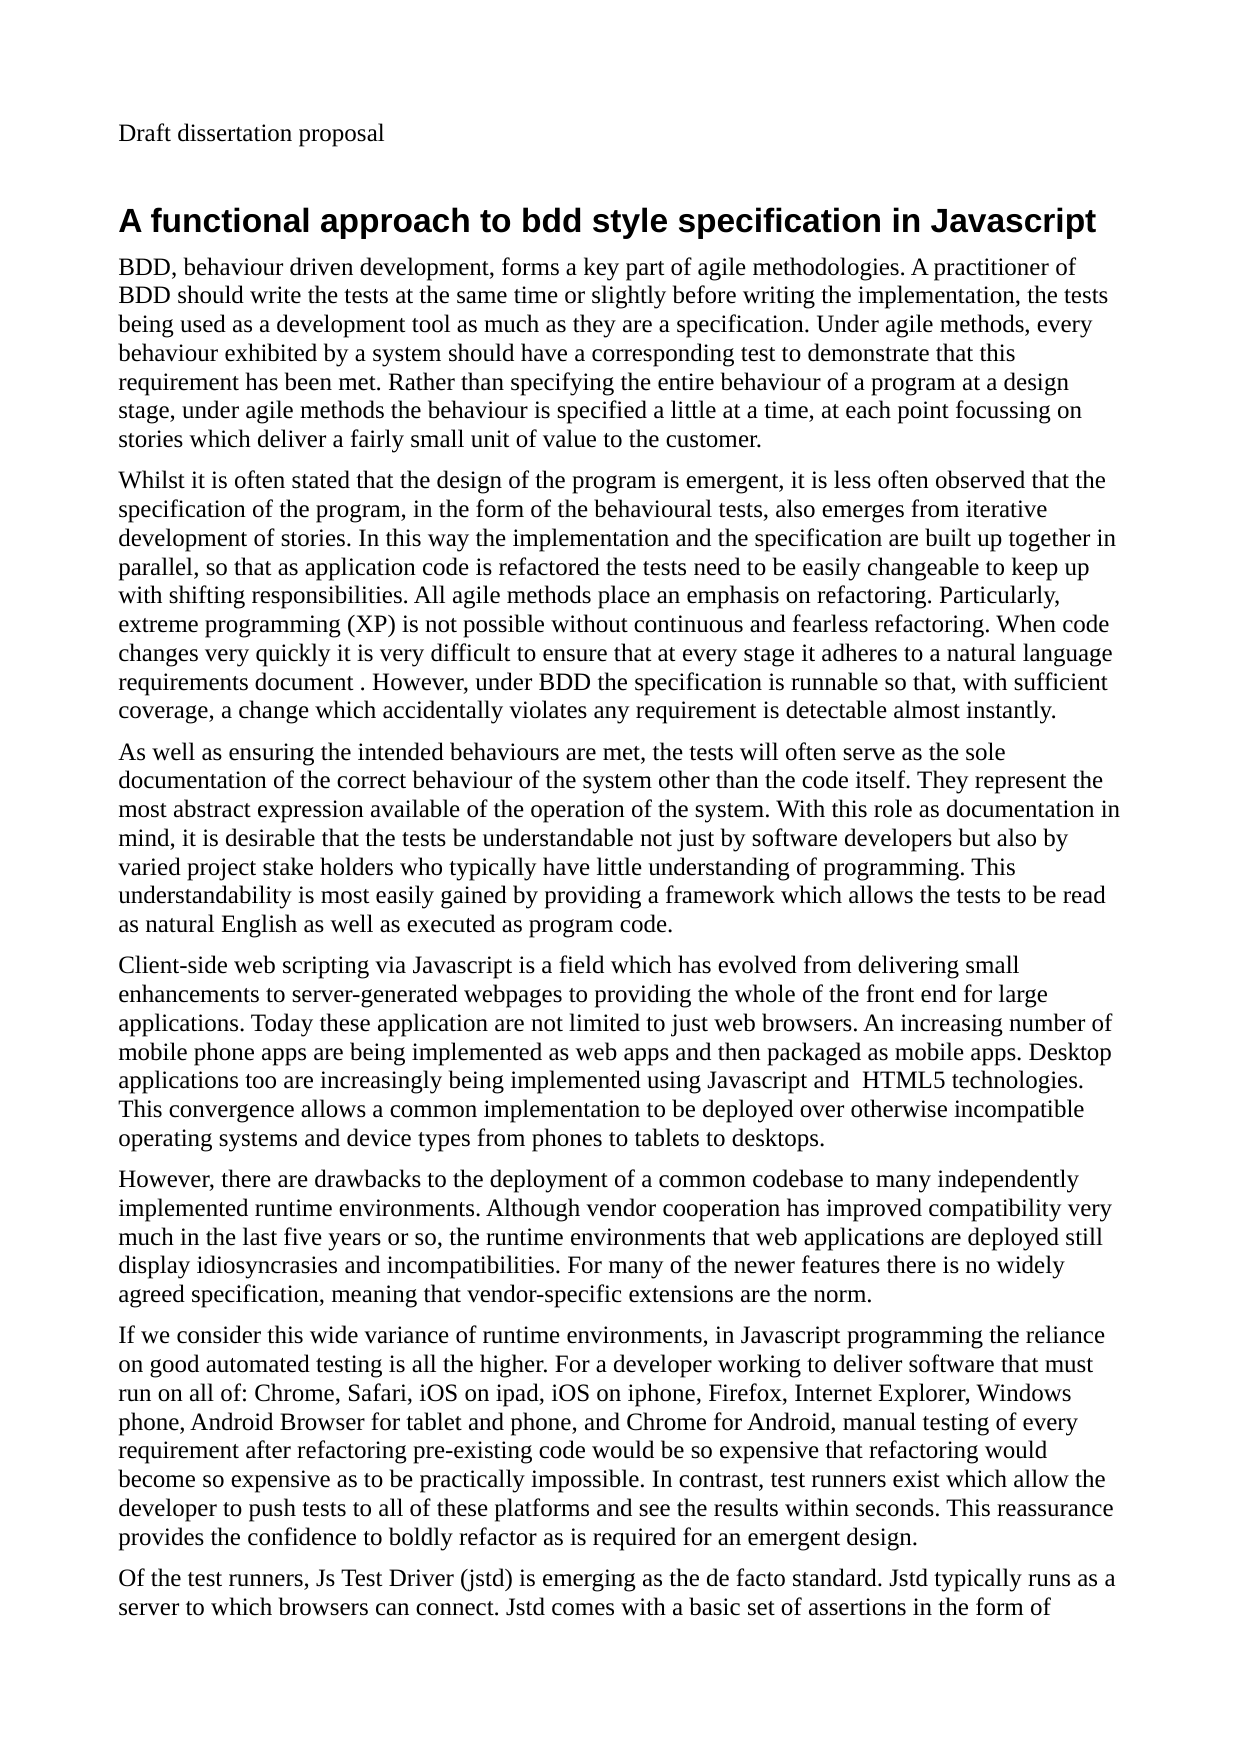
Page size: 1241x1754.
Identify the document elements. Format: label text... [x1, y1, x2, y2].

text If we consider this wide variance of runtime environments, in Javascript programming the reliance on good automated testing is all the higher. For a developer working to deliver software that must run on all of: Chrome, Safari, iOS on ipad, iOS on iphone, Firefox, Internet Explorer, Windows phone, Android Browser for tablet and phone, and Chrome for Android, manual testing of every requirement after refactoring pre-existing code would be so expensive that refactoring would become so expensive as to be practically impossible. In contrast, test runners exist which allow the developer to push tests to all of these platforms and see the results within seconds. This reassurance provides the confidence to boldly refactor as is required for an emergent design. [118, 1321, 1122, 1551]
subtitle A functional approach to bdd style specification in Javascript [118, 201, 1122, 239]
text Whilst it is often stated that the design of the program is emergent, it is less often observed that the specification of the program, in the form of the behavioural tests, also emerges from iterative development of stories. In this way the implementation and the specification are built up together in parallel, so that as application code is refactored the tests need to be easily changeable to keep up with shifting responsibilities. All agile methods place an emphasis on refactoring. Particularly, extreme programming (XP) is not possible without continuous and fearless refactoring. When code changes very quickly it is very difficult to ensure that at every stage it adheres to a natural language requirements document . However, under BDD the specification is runnable so that, with sufficient coverage, a change which accidentally violates any requirement is detectable almost instantly. [118, 466, 1122, 724]
text As well as ensuring the intended behaviours are met, the tests will often serve as the sole documentation of the correct behaviour of the system other than the code itself. They represent the most abstract expression available of the operation of the system. With this role as documentation in mind, it is desirable that the tests be understandable not just by software developers but also by varied project stake holders who typically have little understanding of programming. This understandability is most easily gained by providing a framework which allows the tests to be read as natural English as well as executed as program code. [118, 737, 1122, 938]
text BDD, behaviour driven development, forms a key part of agile methodologies. A practitioner of BDD should write the tests at the same time or slightly before writing the implementation, the tests being used as a development tool as much as they are a specification. Under agile methods, every behaviour exhibited by a system should have a corresponding test to demonstrate that this requirement has been met. Rather than specifying the entire behaviour of a program at a design stage, under agile methods the behaviour is specified a little at a time, at each point focussing on stories which deliver a fairly small unit of value to the customer. [118, 252, 1122, 453]
text However, there are drawbacks to the deployment of a common codebase to many independently implemented runtime environments. Although vendor cooperation has improved compatibility very much in the last five years or so, the runtime environments that web applications are deployed still display idiosyncrasies and incompatibilities. For many of the newer features there is no widely agreed specification, meaning that vendor-specific extensions are the norm. [118, 1164, 1122, 1308]
text Client-side web scripting via Javascript is a field which has evolved from delivering small enhancements to server-generated webpages to providing the whole of the front end for large applications. Today these application are not limited to just web browsers. An increasing number of mobile phone apps are being implemented as web apps and then packaged as mobile apps. Desktop applications too are increasingly being implemented using Javascript and HTML5 technologies. This convergence allows a common implementation to be deployed over otherwise incompatible operating systems and device types from phones to tablets to desktops. [118, 951, 1122, 1152]
text Draft dissertation proposal [118, 118, 1122, 147]
text Of the test runners, Js Test Driver (jstd) is emerging as the de facto standard. Jstd typically runs as a server to which browsers can connect. Jstd comes with a basic set of assertions in the form of [118, 1563, 1122, 1621]
